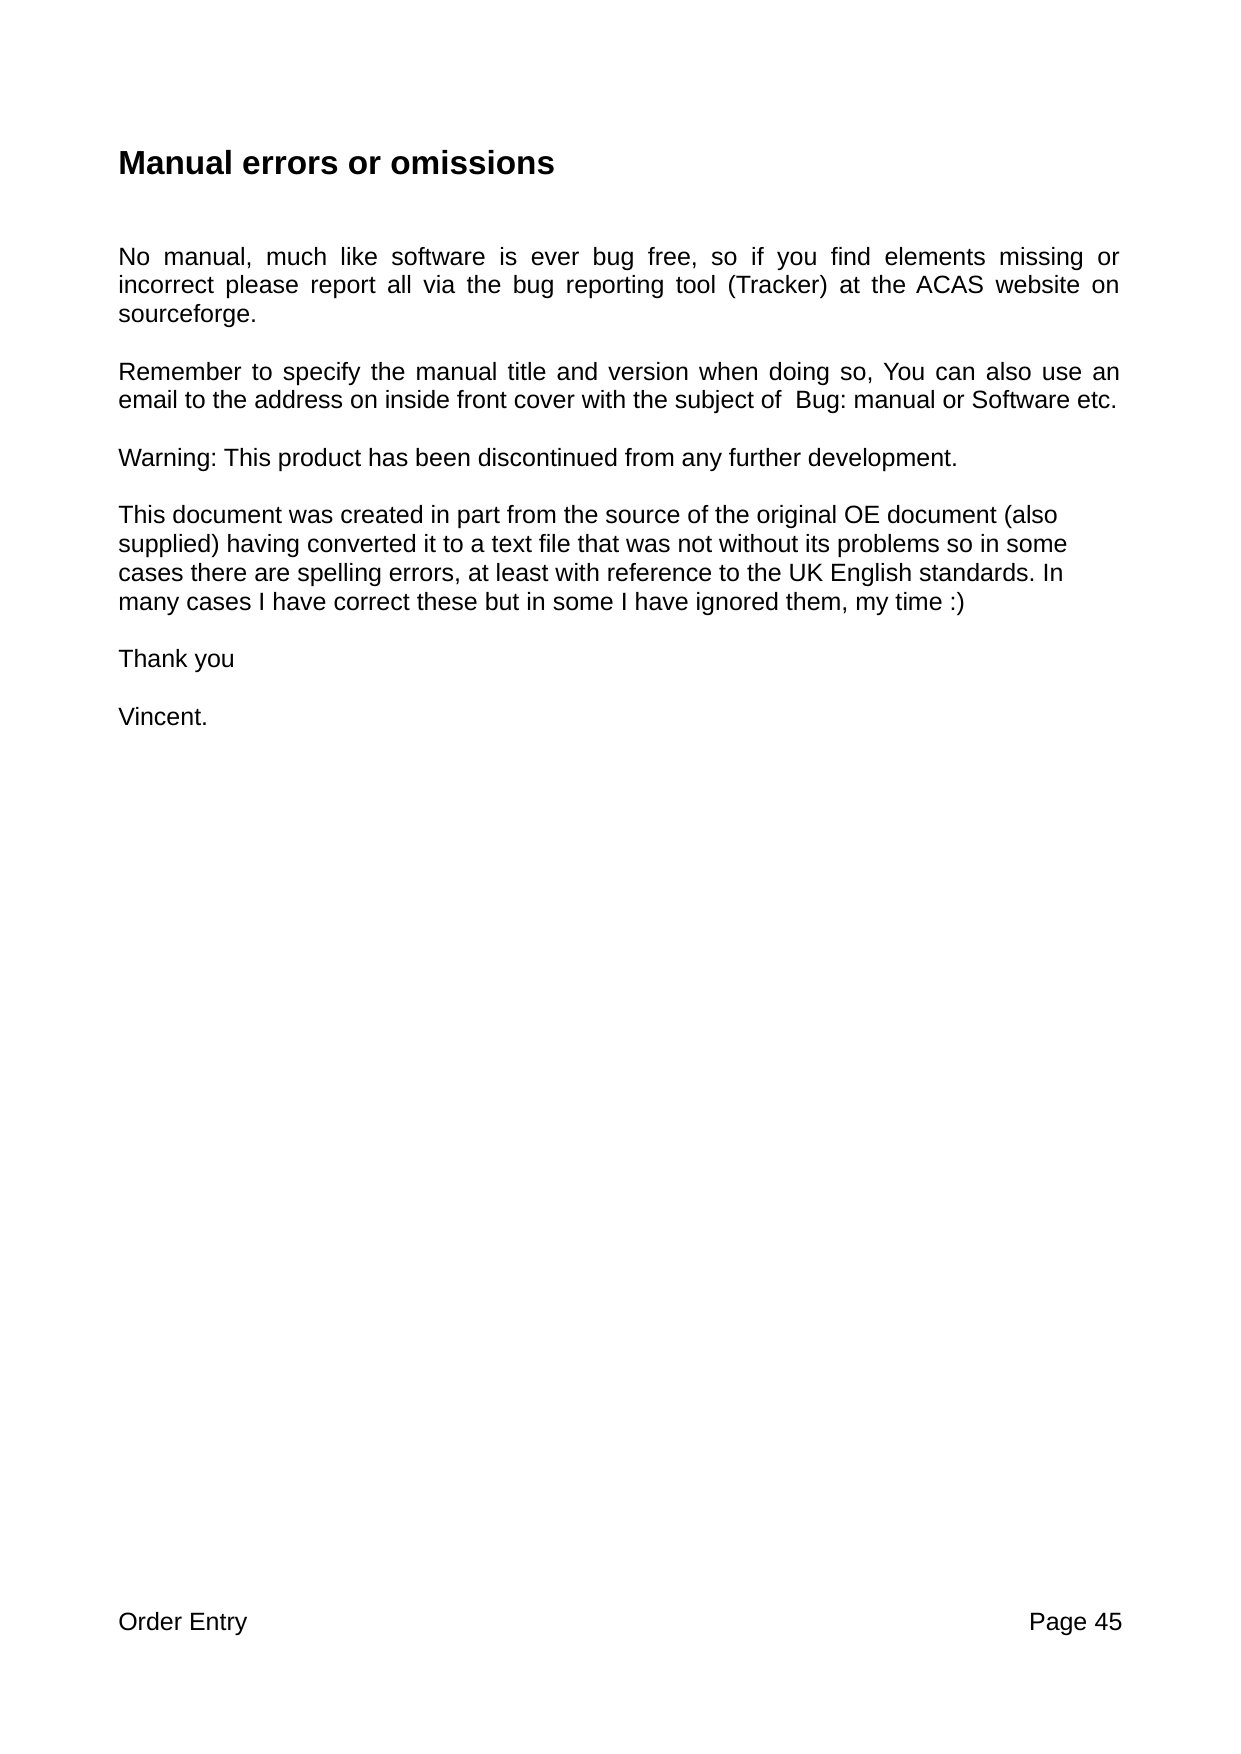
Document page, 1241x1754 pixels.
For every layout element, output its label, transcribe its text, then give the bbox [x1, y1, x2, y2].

text No manual, much like software is ever bug free, so if you find elements missing or incorrect please report all via the bug reporting tool (Tracker) at the ACAS website on sourceforge. [118, 242, 1122, 328]
text Remember to specify the manual title and version when doing so, You can also use an email to the address on inside front cover with the subject of Bug: manual or Software etc. [118, 357, 1122, 414]
text This document was created in part from the source of the original OE document (also supplied) having converted it to a text file that was not without its problems so in some cases there are spelling errors, at least with reference to the UK English standards. In many cases I have correct these but in some I have ignored them, my time :) [118, 500, 1122, 615]
text Vincent. [118, 702, 1122, 730]
subtitle Manual errors or omissions [118, 143, 1122, 182]
text Warning: This product has been discontinued from any further development. [118, 443, 1122, 472]
text Thank you [118, 644, 1122, 673]
